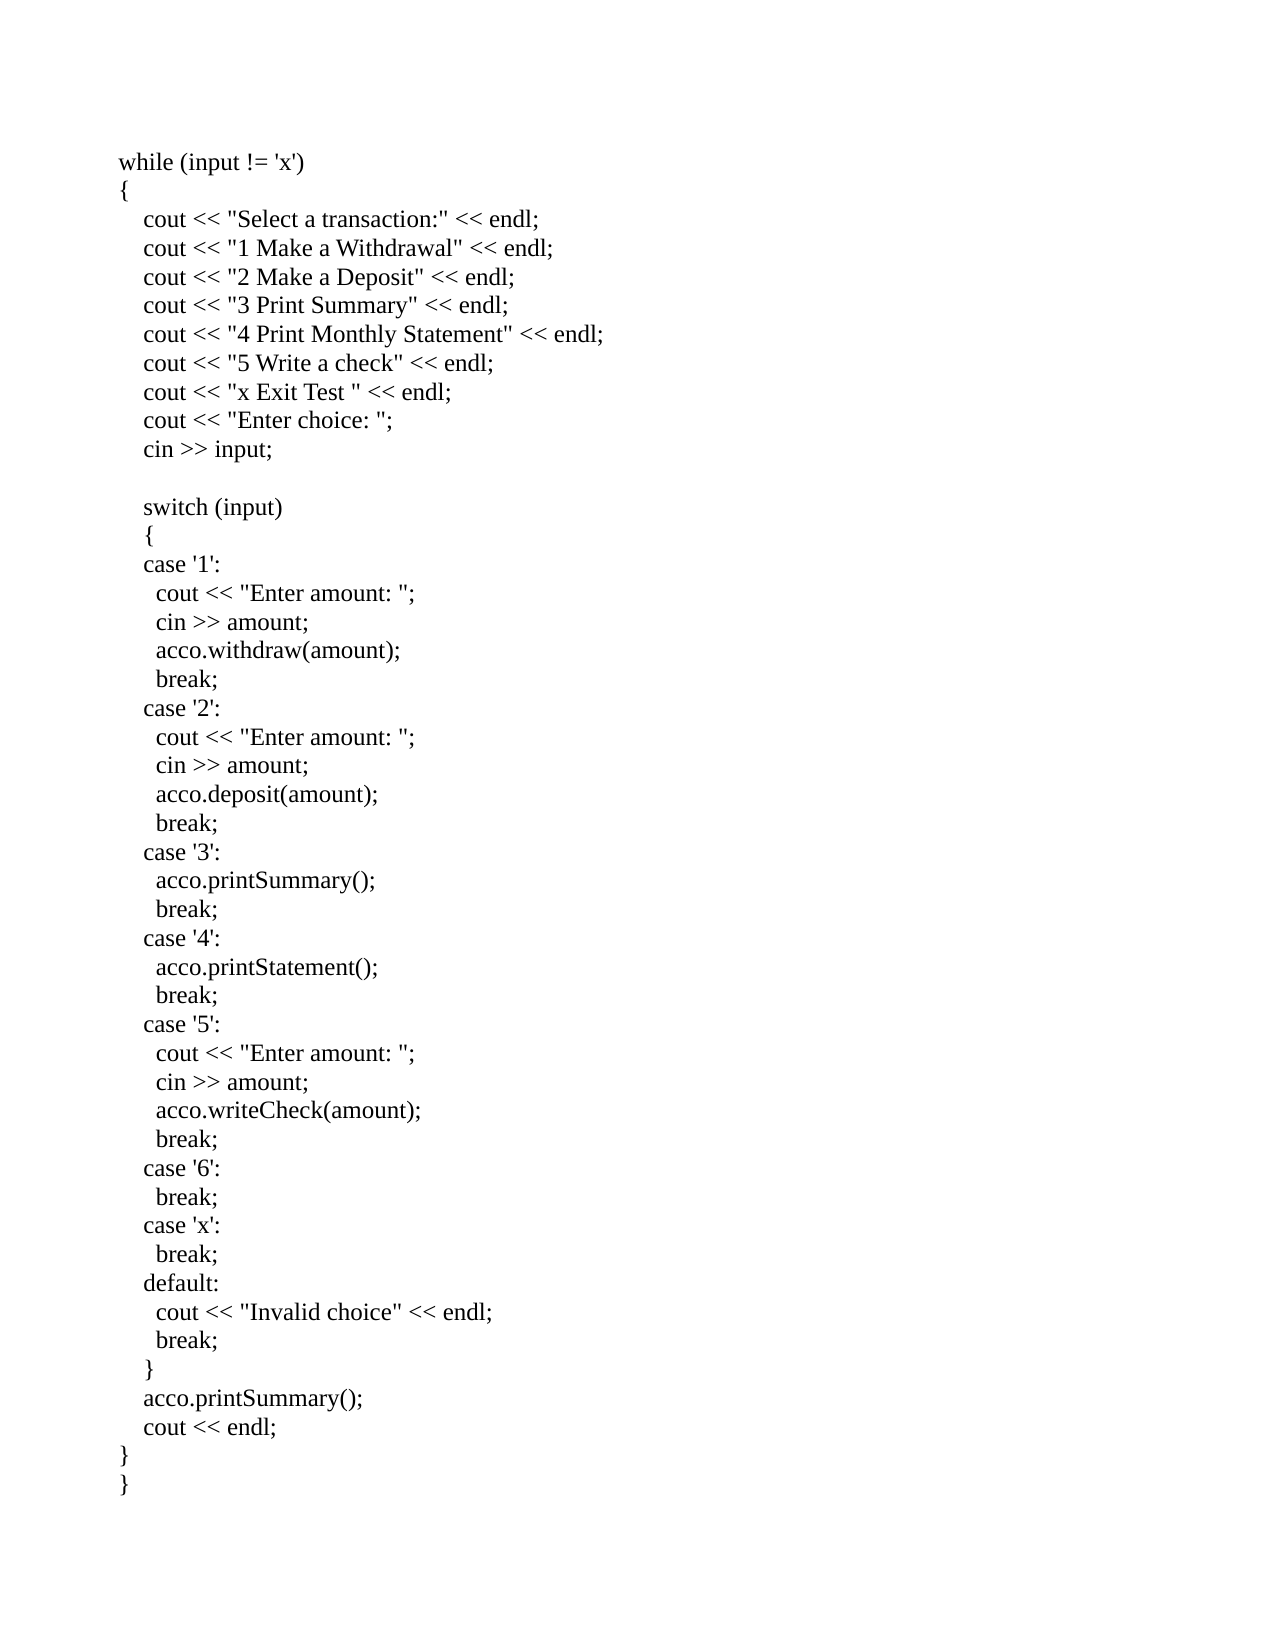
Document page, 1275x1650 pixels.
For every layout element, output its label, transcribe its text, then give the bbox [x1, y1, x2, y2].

text acco.withdraw(amount); [118, 636, 1157, 664]
text cout << "2 Make a Deposit" << endl; [118, 262, 1157, 291]
text break; [118, 1326, 1157, 1354]
text } [118, 1354, 1157, 1383]
text break; [118, 1239, 1157, 1268]
text break; [118, 1124, 1157, 1153]
text acco.deposit(amount); [118, 779, 1157, 808]
text cin >> input; [118, 434, 1157, 463]
text cout << "Invalid choice" << endl; [118, 1297, 1157, 1326]
text acco.printSummary(); [118, 866, 1157, 894]
text break; [118, 981, 1157, 1009]
text cout << endl; [118, 1412, 1157, 1441]
text switch (input) [118, 492, 1157, 521]
text cout << "Select a transaction:" << endl; [118, 204, 1157, 233]
text cin >> amount; [118, 607, 1157, 636]
text cout << "Enter amount: "; [118, 722, 1157, 751]
text cout << "Enter choice: "; [118, 406, 1157, 434]
text case '3': [118, 837, 1157, 866]
text case 'x': [118, 1211, 1157, 1239]
text cout << "Enter amount: "; [118, 578, 1157, 607]
text } [118, 1469, 1157, 1498]
text default: [118, 1268, 1157, 1297]
text cin >> amount; [118, 1067, 1157, 1096]
text cout << "4 Print Monthly Statement" << endl; [118, 319, 1157, 348]
text case '1': [118, 549, 1157, 578]
text cout << "x Exit Test " << endl; [118, 377, 1157, 406]
text acco.printSummary(); [118, 1383, 1157, 1412]
text { [118, 521, 1157, 549]
text case '5': [118, 1009, 1157, 1038]
text case '4': [118, 923, 1157, 952]
text } [118, 1441, 1157, 1469]
text { [118, 176, 1157, 204]
text while (input != 'x') [118, 147, 1157, 176]
text cout << "Enter amount: "; [118, 1038, 1157, 1067]
text break; [118, 664, 1157, 693]
text cin >> amount; [118, 751, 1157, 779]
text cout << "1 Make a Withdrawal" << endl; [118, 233, 1157, 262]
text break; [118, 894, 1157, 923]
text case '6': [118, 1153, 1157, 1182]
text break; [118, 808, 1157, 837]
text acco.printStatement(); [118, 952, 1157, 981]
text acco.writeCheck(amount); [118, 1096, 1157, 1124]
text case '2': [118, 693, 1157, 722]
text cout << "5 Write a check" << endl; [118, 348, 1157, 377]
text cout << "3 Print Summary" << endl; [118, 291, 1157, 319]
text break; [118, 1182, 1157, 1211]
